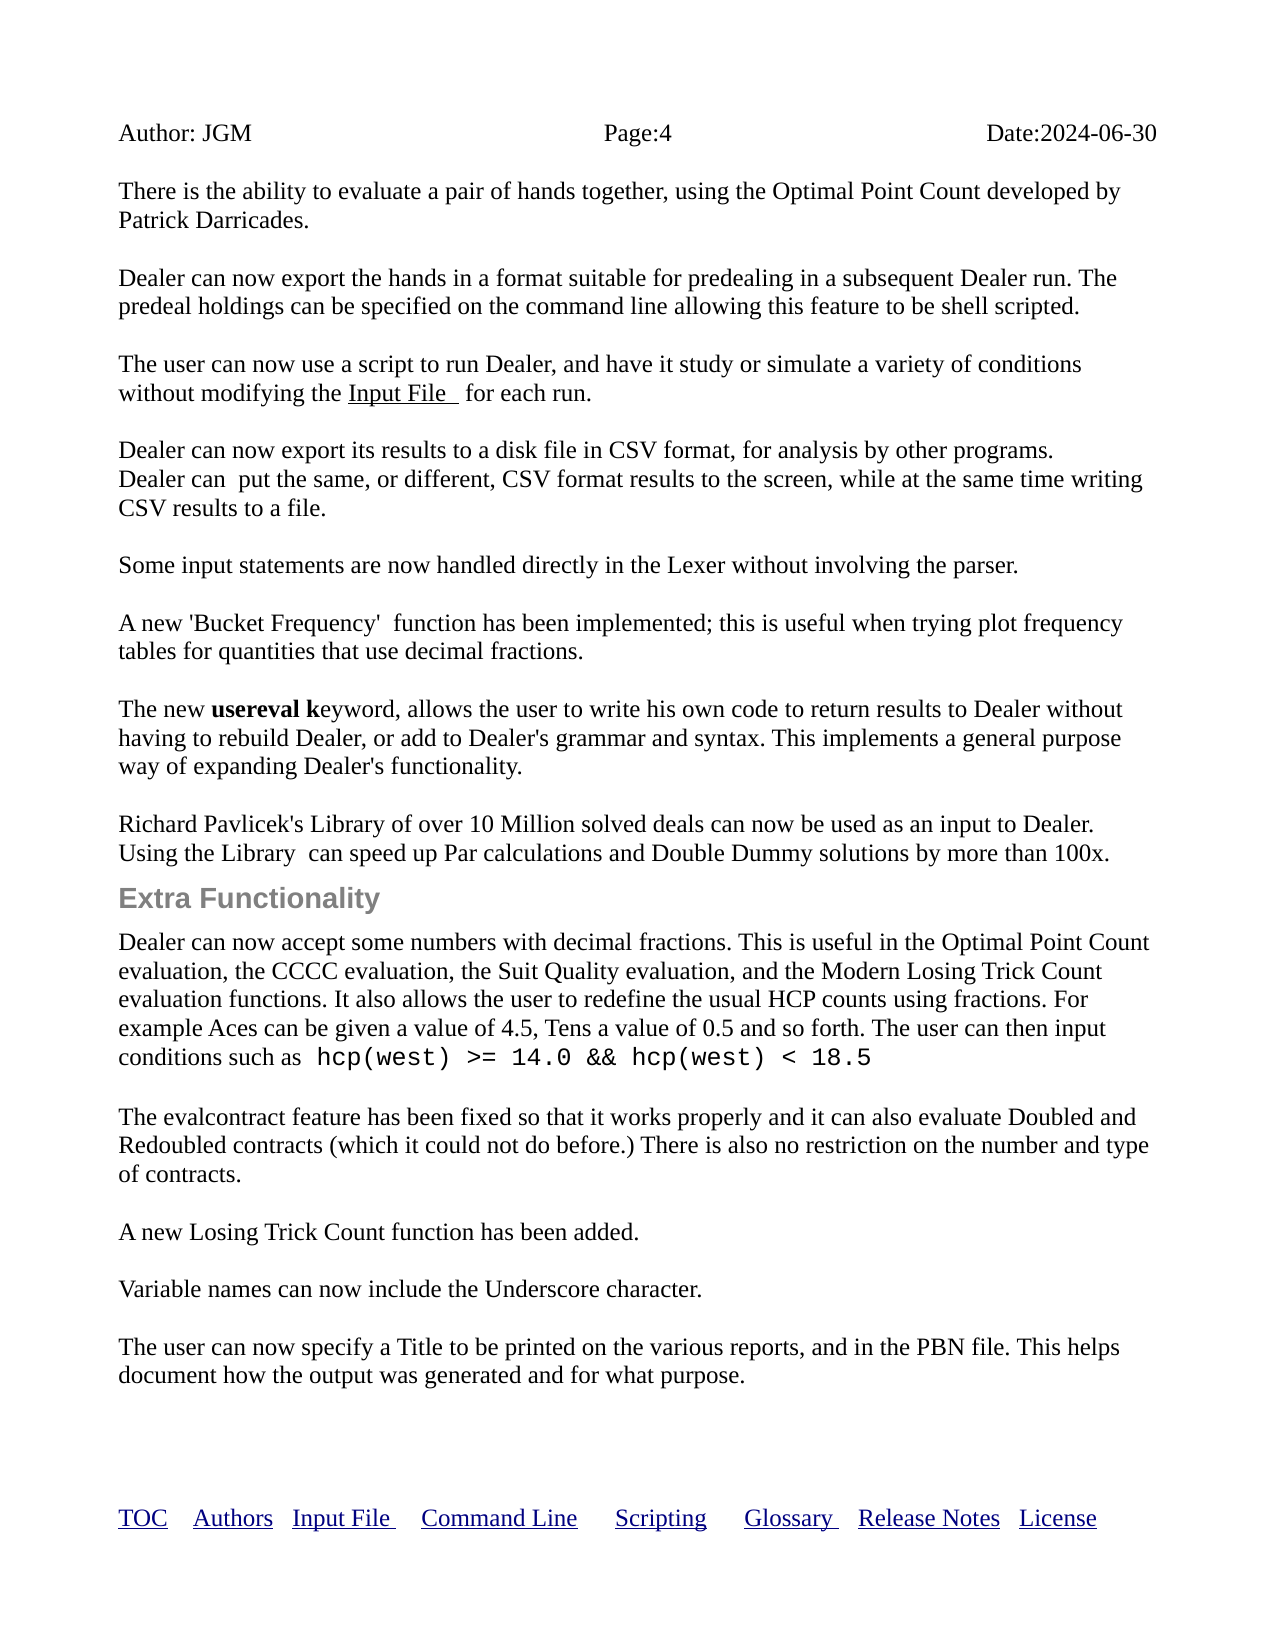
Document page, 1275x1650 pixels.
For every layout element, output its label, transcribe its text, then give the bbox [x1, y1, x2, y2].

text The evalcontract feature has been fixed so that it works properly and it can also evaluate Doubled and Redoubled contracts (which it could not do before.) There is also no restriction on the number and type of contracts. [118, 1102, 1157, 1188]
text The user can now specify a Title to be printed on the various reports, and in the PBN file. This helps document how the output was generated and for what purpose. [118, 1332, 1157, 1389]
text Dealer can now accept some numbers with decimal fractions. This is useful in the Optimal Point Count evaluation, the CCCC evaluation, the Suit Quality evaluation, and the Modern Losing Trick Count evaluation functions. It also allows the user to redefine the usual HCP counts using fractions. For example Aces can be given a value of 4.5, Tens a value of 0.5 and so forth. The user can then input conditions such as hcp(west) >= 14.0 && hcp(west) < 18.5 [118, 927, 1157, 1073]
text A new 'Bucket Frequency' function has been implemented; this is useful when trying plot frequency tables for quantities that use decimal fractions. [118, 608, 1157, 665]
text Dealer can put the same, or different, CSV format results to the screen, while at the same time writing CSV results to a file. [118, 464, 1157, 521]
text Richard Pavlicek's Library of over 10 Million solved deals can now be used as an input to Dealer. Using the Library can speed up Par calculations and Double Dummy solutions by more than 100x. [118, 809, 1157, 866]
text Dealer can now export the hands in a format suitable for predealing in a subsequent Dealer run. The predeal holdings can be specified on the command line allowing this feature to be shell scripted. [118, 263, 1157, 320]
subtitle Extra Functionality [118, 881, 1157, 914]
text Some input statements are now handled directly in the Lexer without involving the parser. [118, 550, 1157, 579]
text There is the ability to evaluate a pair of hands together, using the Optimal Point Count developed by Patrick Darricades. [118, 176, 1157, 234]
text Variable names can now include the Underscore character. [118, 1274, 1157, 1303]
text The user can now use a script to run Dealer, and have it study or simulate a variety of conditions without modifying the Input File for each run. [118, 349, 1157, 406]
text A new Losing Trick Count function has been added. [118, 1217, 1157, 1245]
text Dealer can now export its results to a disk file in CSV format, for analysis by other programs. [118, 435, 1157, 464]
text The new usereval keyword, allows the user to write his own code to return results to Dealer without having to rebuild Dealer, or add to Dealer's grammar and syntax. This implements a general purpose way of expanding Dealer's functionality. [118, 694, 1157, 780]
